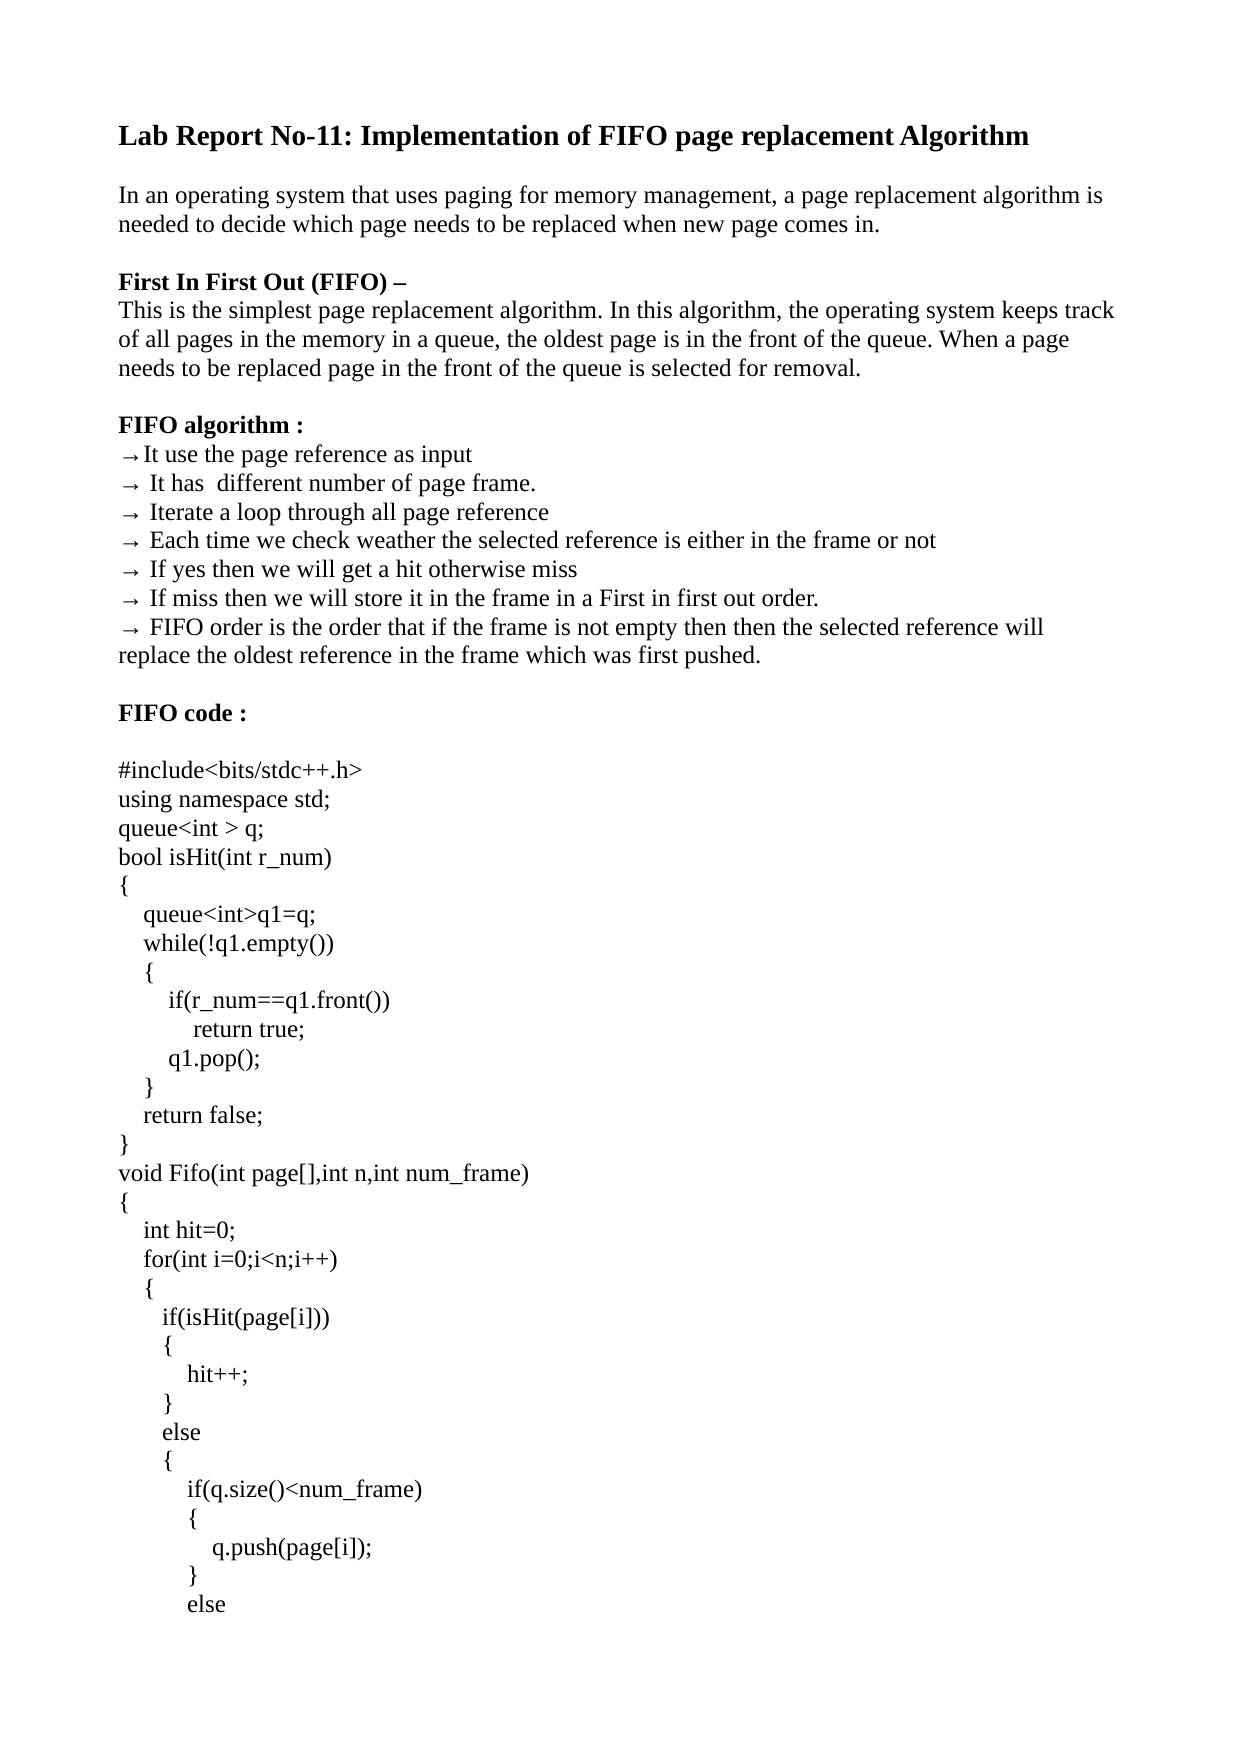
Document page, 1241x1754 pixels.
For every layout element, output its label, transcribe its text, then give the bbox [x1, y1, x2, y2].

text bool isHit(int r_num) [118, 842, 1122, 870]
text → If miss then we will store it in the frame in a First in first out order. [118, 583, 1122, 612]
text } [118, 1388, 1122, 1417]
text return false; [118, 1100, 1122, 1129]
text queue<int>q1=q; [118, 899, 1122, 928]
text FIFO code : [118, 698, 1122, 727]
text while(!q1.empty()) [118, 928, 1122, 957]
text int hit=0; [118, 1215, 1122, 1244]
text In an operating system that uses paging for memory management, a page replacement algorithm is needed to decide which page needs to be replaced when new page comes in. [118, 180, 1122, 238]
text q.push(page[i]); [118, 1532, 1122, 1560]
text → Iterate a loop through all page reference [118, 497, 1122, 525]
text queue<int > q; [118, 813, 1122, 842]
text Lab Report No-11: Implementation of FIFO page replacement Algorithm [118, 118, 1122, 152]
text if(r_num==q1.front()) [118, 985, 1122, 1014]
text → It has different number of page frame. [118, 468, 1122, 497]
text else [118, 1589, 1122, 1618]
text void Fifo(int page[],int n,int num_frame) [118, 1158, 1122, 1187]
text First In First Out (FIFO) – This is the simplest page replacement algorithm. In this algorithm, the operating system keeps track of all pages in the memory in a queue, the oldest page is in the front of the queue. When a page needs to be replaced page in the front of the queue is selected for removal. [118, 267, 1122, 382]
text #include<bits/stdc++.h> [118, 755, 1122, 784]
text for(int i=0;i<n;i++) [118, 1244, 1122, 1273]
text { [118, 1503, 1122, 1532]
text →It use the page reference as input [118, 439, 1122, 468]
text q1.pop(); [118, 1043, 1122, 1072]
text hit++; [118, 1359, 1122, 1388]
text { [118, 1330, 1122, 1359]
text else [118, 1417, 1122, 1445]
text } [118, 1560, 1122, 1589]
text { [118, 957, 1122, 985]
text using namespace std; [118, 784, 1122, 813]
text → FIFO order is the order that if the frame is not empty then then the selected reference will replace the oldest reference in the frame which was first pushed. [118, 612, 1122, 669]
text if(q.size()<num_frame) [118, 1474, 1122, 1503]
text if(isHit(page[i])) [118, 1302, 1122, 1330]
text { [118, 1273, 1122, 1302]
text { [118, 1187, 1122, 1215]
text return true; [118, 1014, 1122, 1043]
text → Each time we check weather the selected reference is either in the frame or not [118, 525, 1122, 554]
text } [118, 1072, 1122, 1100]
text } [118, 1129, 1122, 1158]
text { [118, 1445, 1122, 1474]
text → If yes then we will get a hit otherwise miss [118, 554, 1122, 583]
text FIFO algorithm : [118, 410, 1122, 439]
text { [118, 870, 1122, 899]
